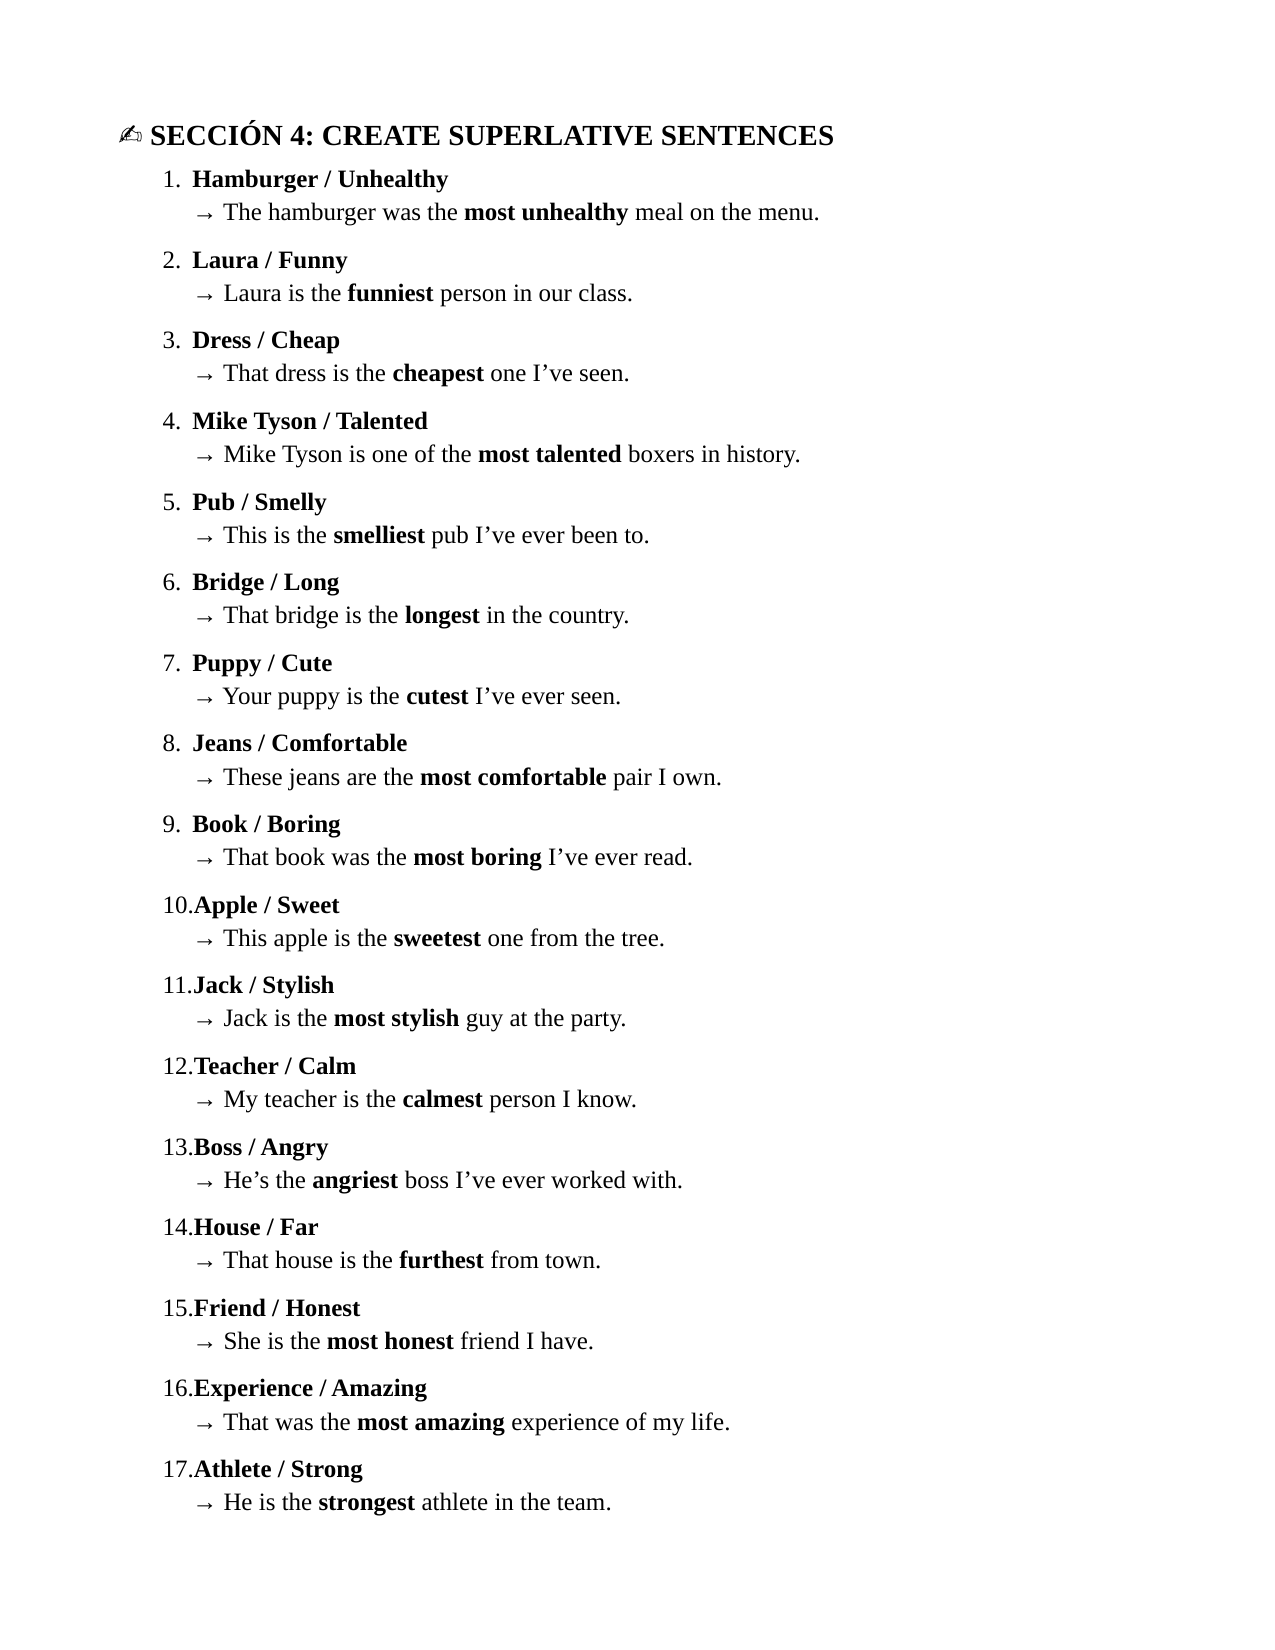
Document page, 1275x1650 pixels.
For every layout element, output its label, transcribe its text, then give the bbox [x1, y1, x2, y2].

list Mike Tyson / Talented → Mike Tyson is one of the most talented boxers in history. [162, 406, 1157, 468]
list Hamburger / Unhealthy → The hamburger was the most unhealthy meal on the menu. [162, 164, 1157, 226]
list Laura / Funny → Laura is the funniest person in our class. [162, 245, 1157, 307]
list Apple / Sweet → This apple is the sweetest one from the tree. [162, 890, 1157, 952]
subtitle ✍️ SECCIÓN 4: CREATE SUPERLATIVE SENTENCES [118, 118, 1157, 152]
list Jeans / Comfortable → These jeans are the most comfortable pair I own. [162, 728, 1157, 790]
list Puppy / Cute → Your puppy is the cutest I’ve ever seen. [162, 648, 1157, 710]
list Pub / Smelly → This is the smelliest pub I’ve ever been to. [162, 487, 1157, 548]
list Teacher / Calm → My teacher is the calmest person I know. [162, 1051, 1157, 1113]
list Experience / Amazing → That was the most amazing experience of my life. [162, 1373, 1157, 1435]
list Athlete / Strong → He is the strongest athlete in the team. [162, 1454, 1157, 1516]
list Dress / Cheap → That dress is the cheapest one I’ve seen. [162, 325, 1157, 387]
list Bridge / Long → That bridge is the longest in the country. [162, 567, 1157, 629]
list Jack / Stylish → Jack is the most stylish guy at the party. [162, 970, 1157, 1032]
list Book / Boring → That book was the most boring I’ve ever read. [162, 809, 1157, 871]
list Boss / Angry → He’s the angriest boss I’ve ever worked with. [162, 1132, 1157, 1193]
list Friend / Honest → She is the most honest friend I have. [162, 1293, 1157, 1355]
list House / Far → That house is the furthest from town. [162, 1212, 1157, 1274]
